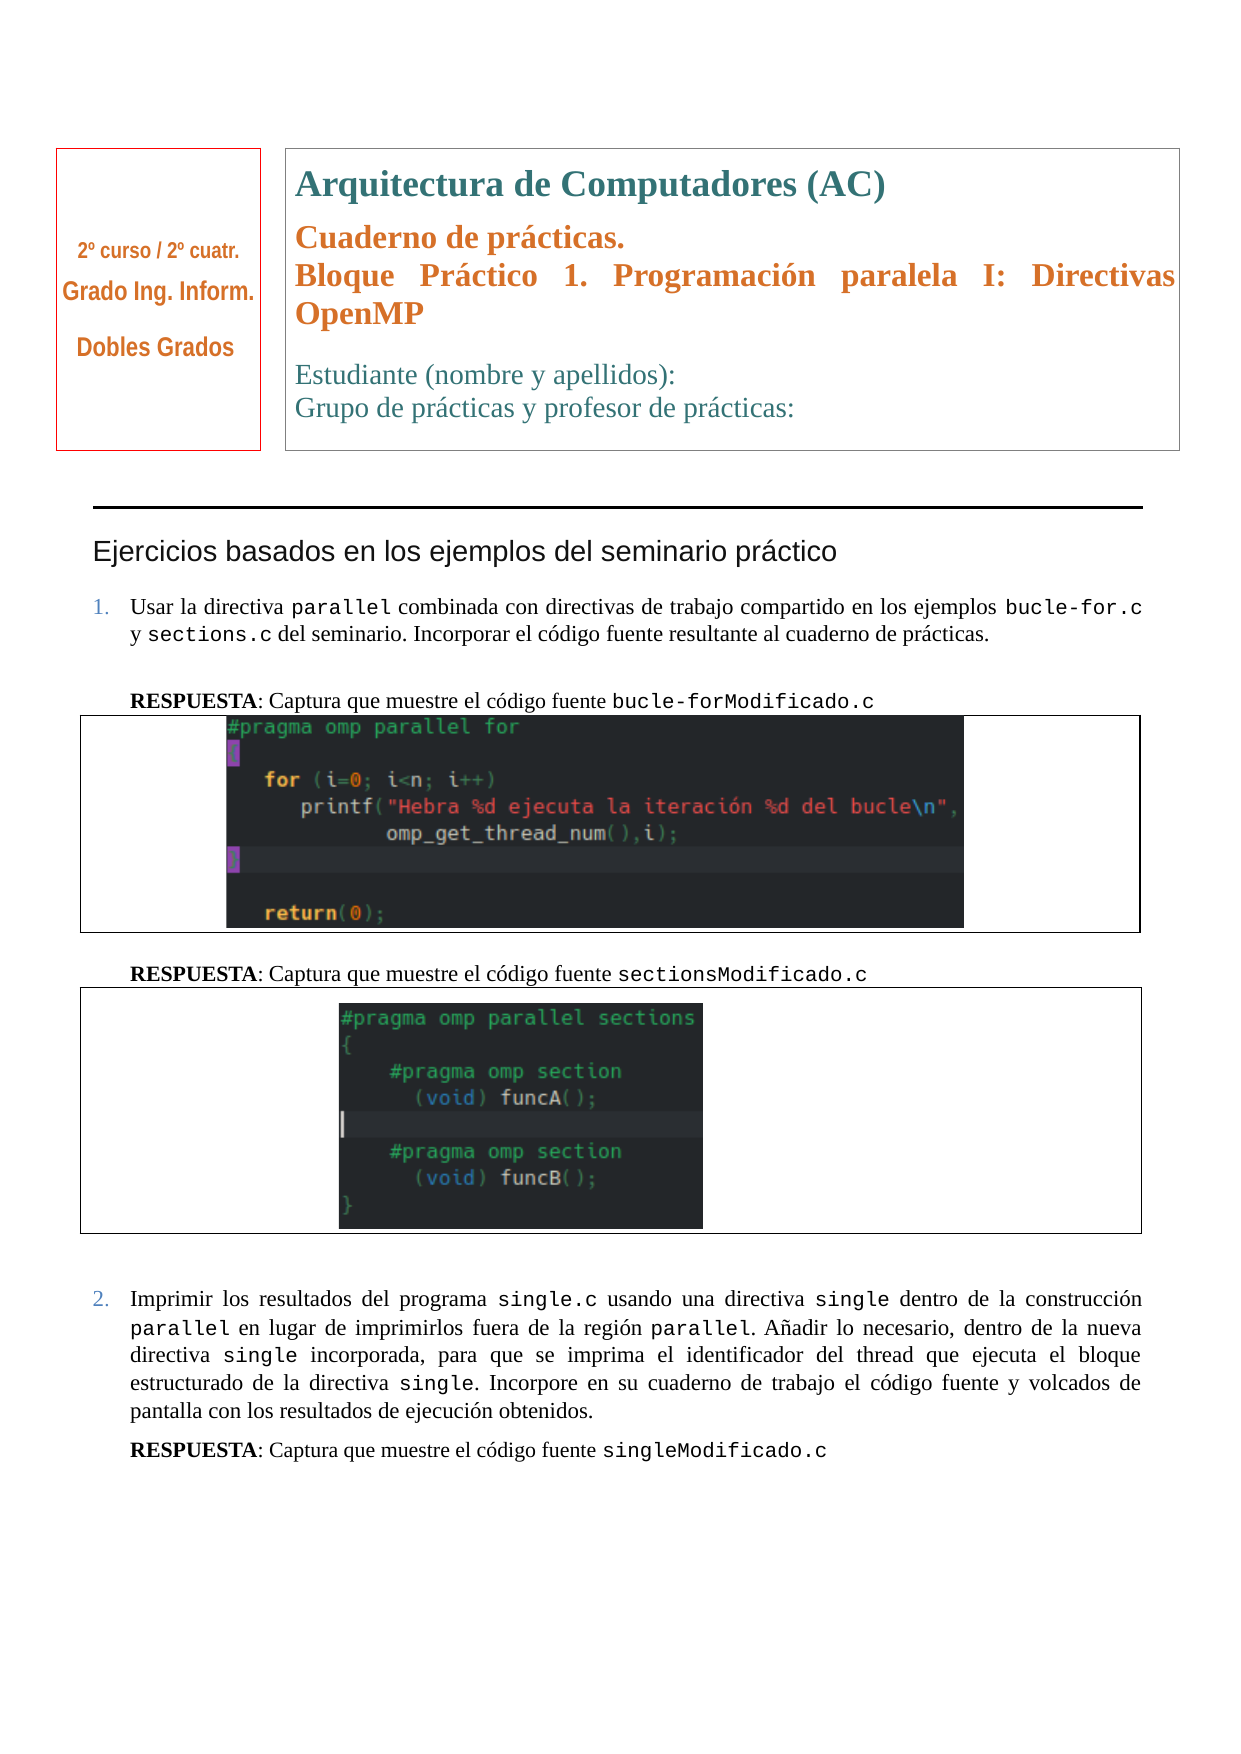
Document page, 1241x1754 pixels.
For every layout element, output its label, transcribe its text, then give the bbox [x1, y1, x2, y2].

table_header 2º curso / 2º cuatr. Grado Ing. Inform. Dobles Grados [57, 149, 260, 450]
list Usar la directiva parallel combinada con directivas de trabajo compartido en los ejemplos bucle-for.c y sections.c del seminario. Incorporar el código fuente resultante al cuaderno de prácticas. [92, 593, 1143, 648]
text RESPUESTA: Captura que muestre el código fuente singleModificado.c [130, 1436, 1143, 1463]
subtitle Ejercicios basados en los ejemplos del seminario práctico [92, 534, 1143, 568]
table_header [81, 716, 1139, 932]
picture [226, 715, 964, 928]
list Imprimir los resultados del programa single.c usando una directiva single dentro de la construcción parallel en lugar de imprimirlos fuera de la región parallel. Añadir lo necesario, dentro de la nueva directiva single incorporada, para que se imprima el identificador del thread que ejecuta el bloque estructurado de la directiva single. Incorpore en su cuaderno de trabajo el código fuente y volcados de pantalla con los resultados de ejecución obtenidos. [92, 1285, 1143, 1423]
table_header [81, 988, 1141, 1233]
picture [338, 1003, 703, 1229]
text RESPUESTA: Captura que muestre el código fuente sectionsModificado.c [130, 959, 1143, 987]
text RESPUESTA: Captura que muestre el código fuente bucle-forModificado.c [130, 687, 1143, 714]
table_header Arquitectura de Computadores (AC) Cuaderno de prácticas. Bloque Práctico 1. Programación paralela I: Directivas OpenMP Estudiante (nombre y apellidos): Grupo de prácticas y profesor de prácticas: [286, 149, 1179, 450]
table_header [261, 148, 285, 450]
